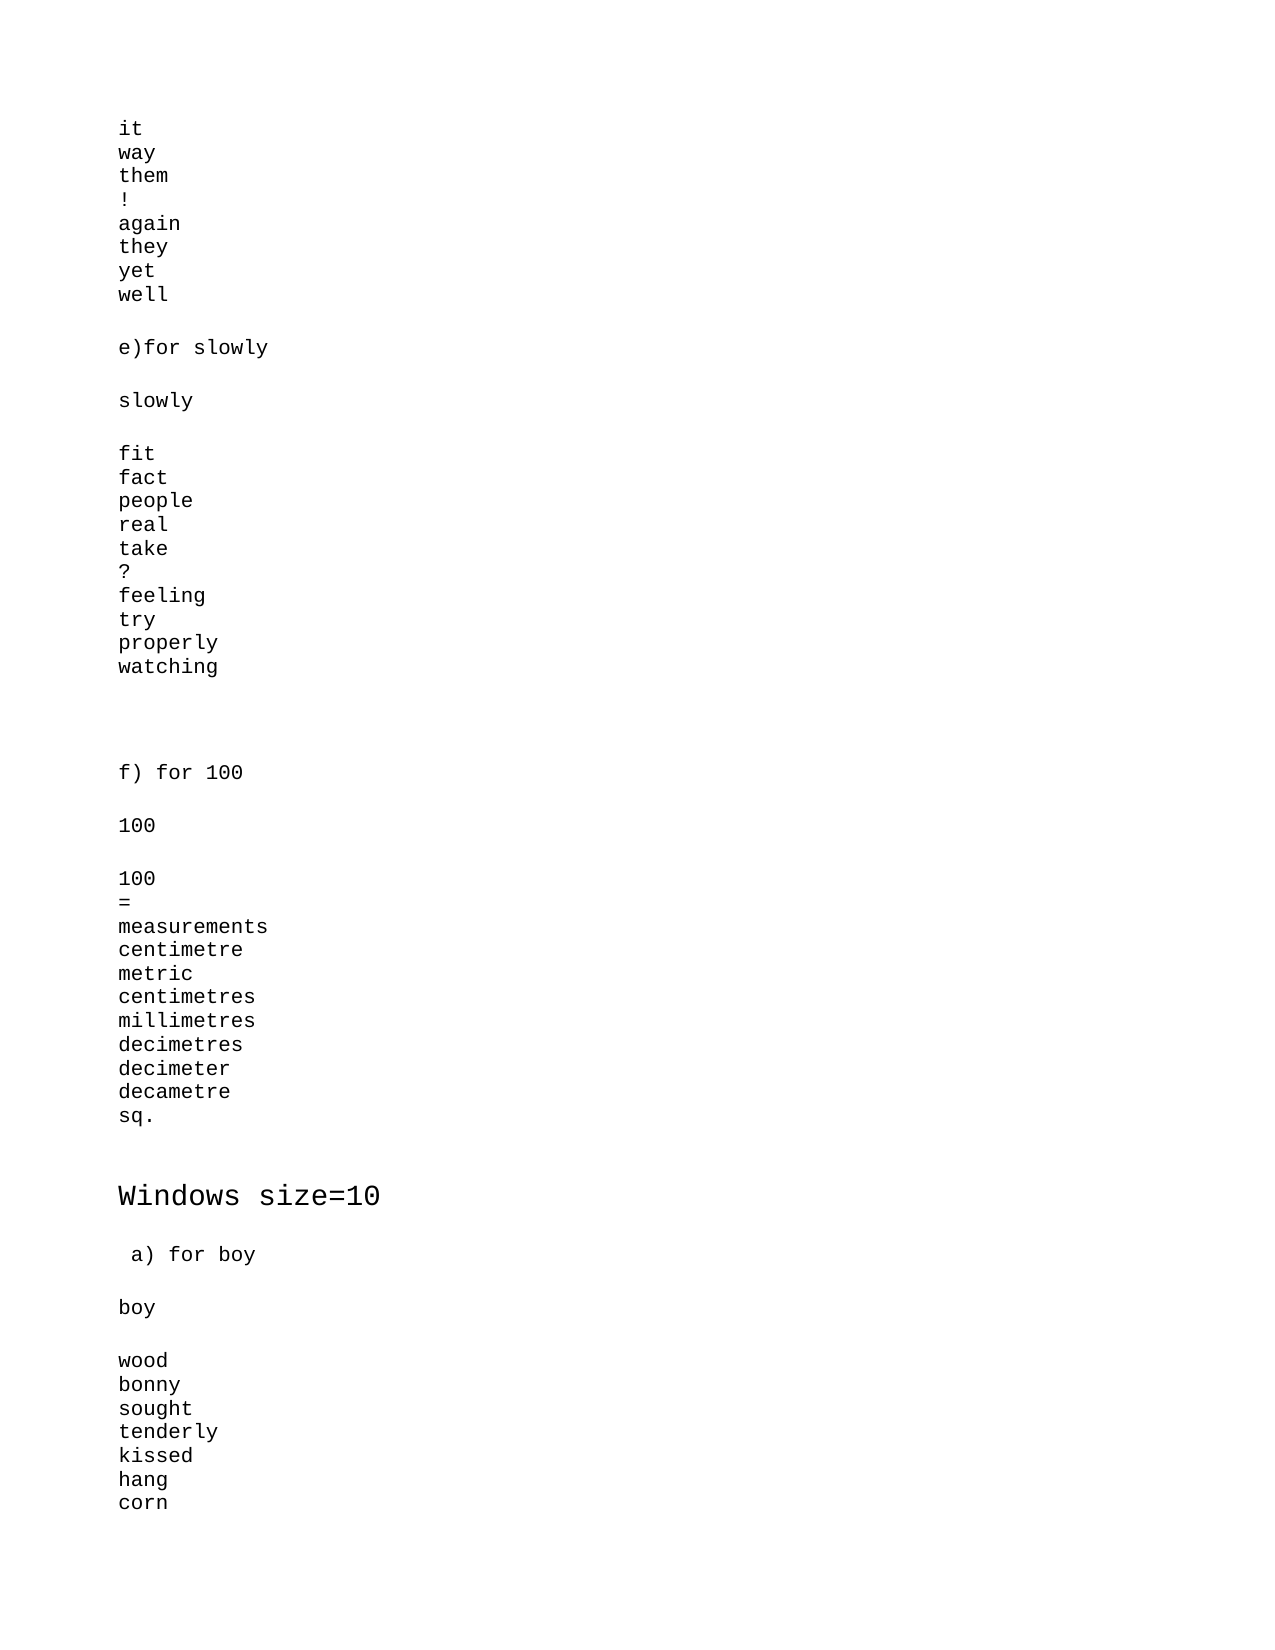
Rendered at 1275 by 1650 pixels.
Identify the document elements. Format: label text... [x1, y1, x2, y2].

text centimetres [118, 987, 1157, 1010]
text centimetre [118, 939, 1157, 963]
text decimeter [118, 1057, 1157, 1081]
text e)for slowly [118, 337, 1157, 360]
text feeling [118, 585, 1157, 608]
text bonny [118, 1374, 1157, 1398]
text well [118, 284, 1157, 307]
text Windows size=10 [118, 1182, 1157, 1214]
text they [118, 236, 1157, 260]
text yet [118, 260, 1157, 284]
text ! [118, 189, 1157, 213]
text measurements [118, 916, 1157, 939]
text it [118, 118, 1157, 142]
text real [118, 514, 1157, 538]
text kissed [118, 1445, 1157, 1468]
text take [118, 538, 1157, 561]
text properly [118, 632, 1157, 656]
text a) for boy [118, 1244, 1157, 1268]
text wood [118, 1350, 1157, 1374]
text decimetres [118, 1034, 1157, 1057]
text = [118, 892, 1157, 916]
text corn [118, 1492, 1157, 1516]
text try [118, 608, 1157, 632]
text slowly [118, 390, 1157, 413]
text watching [118, 656, 1157, 679]
text sought [118, 1398, 1157, 1421]
text people [118, 490, 1157, 514]
text way [118, 142, 1157, 165]
text again [118, 213, 1157, 236]
text sq. [118, 1105, 1157, 1128]
text millimetres [118, 1010, 1157, 1034]
text fact [118, 467, 1157, 490]
text them [118, 165, 1157, 189]
text fit [118, 443, 1157, 467]
text decametre [118, 1081, 1157, 1105]
text 100 [118, 868, 1157, 892]
text f) for 100 [118, 762, 1157, 786]
text tenderly [118, 1421, 1157, 1445]
text metric [118, 963, 1157, 987]
text 100 [118, 815, 1157, 839]
text ? [118, 561, 1157, 585]
text boy [118, 1297, 1157, 1321]
text hang [118, 1468, 1157, 1492]
